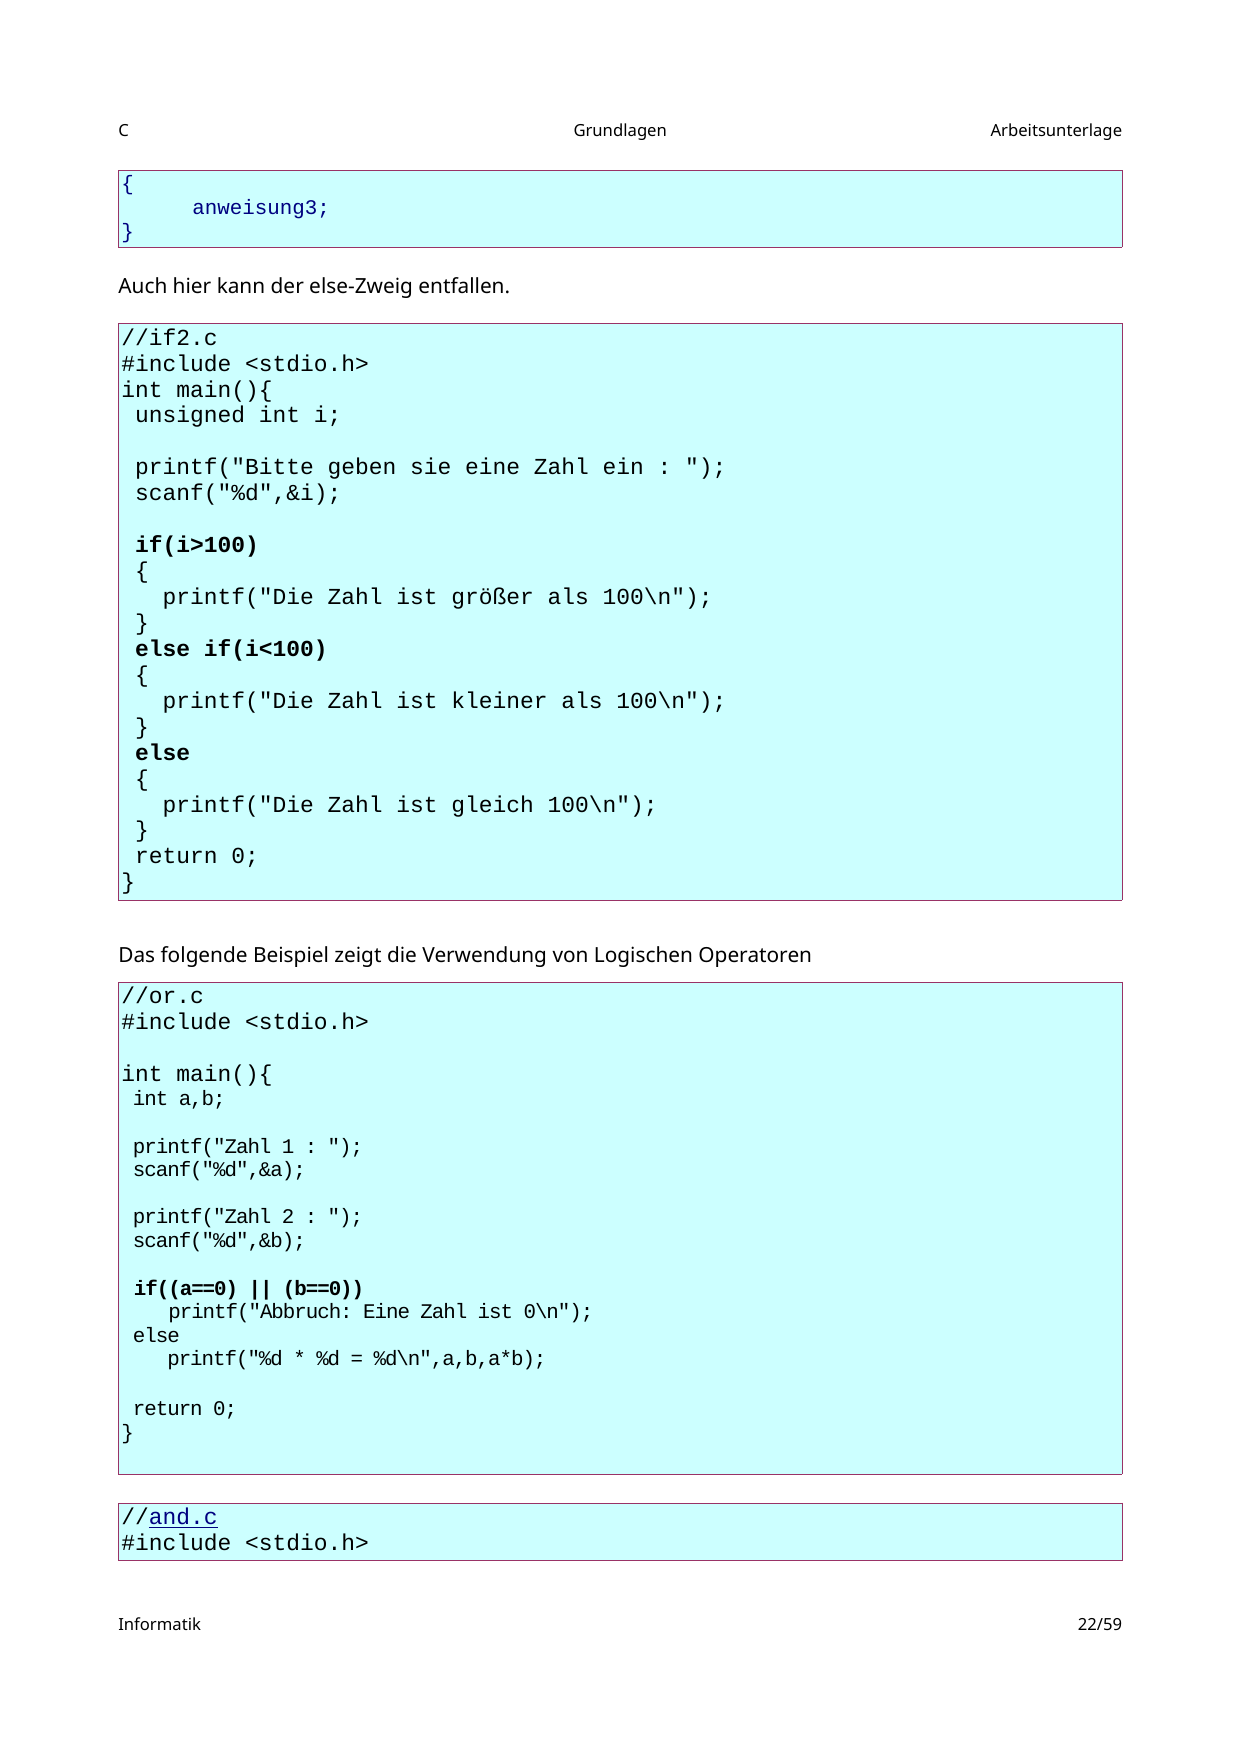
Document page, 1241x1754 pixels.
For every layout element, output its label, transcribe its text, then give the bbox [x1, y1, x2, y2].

text { anweisung3; } [119, 171, 1122, 247]
text //or.c #include <stdio.h> int main(){ [119, 983, 1122, 1085]
text int a,b; printf("Zahl 1 : "); scanf("%d",&a); printf("Zahl 2 : "); scanf("%d",&b); if((a==0) || (b==0)) printf("Abbruch: Eine Zahl ist 0\n"); else printf("%d * %d = %d\n",a,b,a*b); [119, 1085, 1122, 1395]
text printf("Die Zahl ist kleiner als 100\n"); } else { [119, 686, 1122, 790]
text return 0; } [119, 1395, 1122, 1442]
text Auch hier kann der else-Zweig entfallen. [118, 271, 1122, 299]
text printf("Die Zahl ist größer als 100\n"); } else if(i<100) { [119, 582, 1122, 686]
text printf("Die Zahl ist gleich 100\n"); } return 0; } [119, 790, 1122, 900]
text //and.c #include <stdio.h> [119, 1504, 1122, 1560]
text Das folgende Beispiel zeigt die Verwendung von Logischen Operatoren [118, 941, 1122, 969]
text unsigned int i; printf("Bitte geben sie eine Zahl ein : "); scanf("%d",&i); if(i>100) { [119, 401, 1122, 582]
text //if2.c #include <stdio.h> int main(){ [119, 324, 1122, 401]
